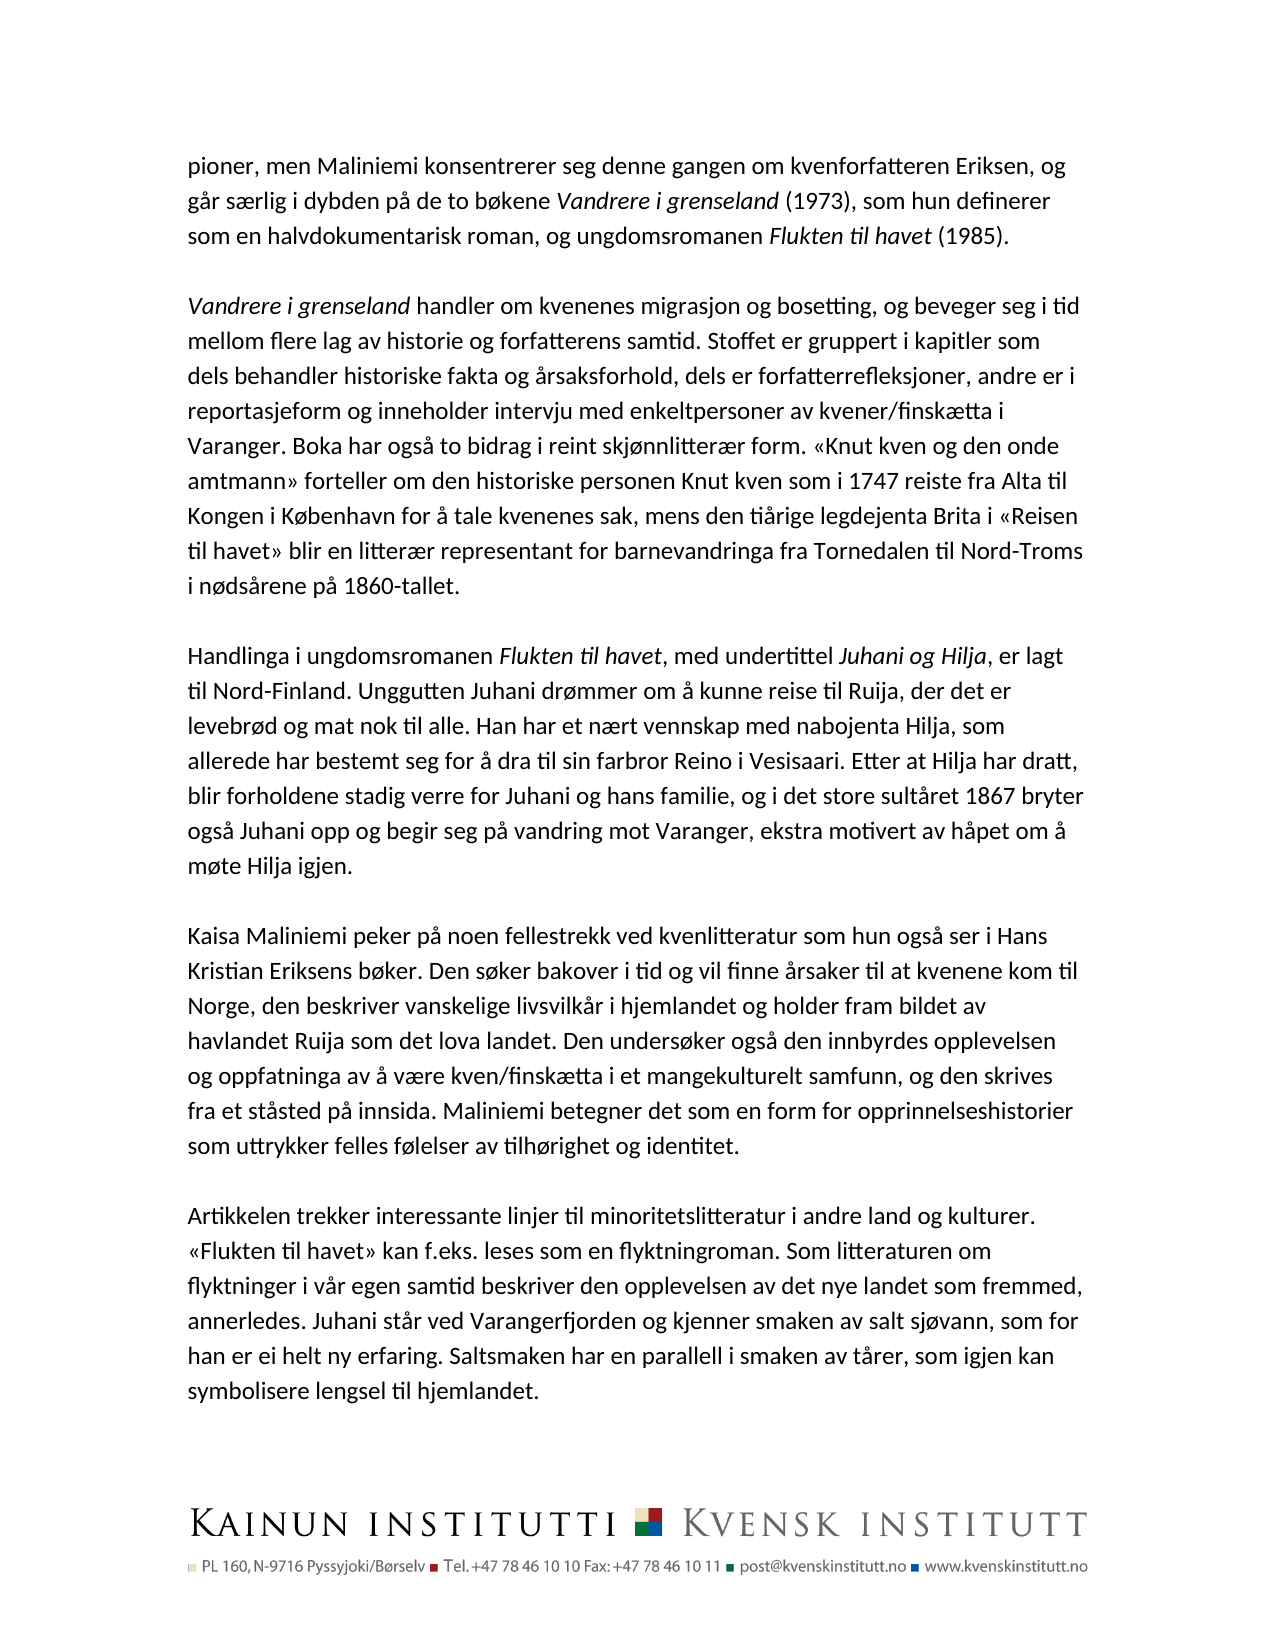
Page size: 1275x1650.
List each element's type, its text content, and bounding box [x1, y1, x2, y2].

text Artikkelen trekker interessante linjer til minoritetslitteratur i andre land og kulturer. «Flukten til havet» kan f.eks. leses som en flyktningroman. Som litteraturen om flyktninger i vår egen samtid beskriver den opplevelsen av det nye landet som fremmed, annerledes. Juhani står ved Varangerfjorden og kjenner smaken av salt sjøvann, som for han er ei helt ny erfaring. Saltsmaken har en parallell i smaken av tårer, som igjen kan symbolisere lengsel til hjemlandet. [187, 1200, 1087, 1406]
text Kaisa Maliniemi peker på noen fellestrekk ved kvenlitteratur som hun også ser i Hans Kristian Eriksens bøker. Den søker bakover i tid og vil finne årsaker til at kvenene kom til Norge, den beskriver vanskelige livsvilkår i hjemlandet og holder fram bildet av havlandet Ruija som det lova landet. Den undersøker også den innbyrdes opplevelsen og oppfatninga av å være kven/finskætta i et mangekulturelt samfunn, og den skrives fra et ståsted på innsida. Maliniemi betegner det som en form for opprinnelseshistorier som uttrykker felles følelser av tilhørighet og identitet. [187, 920, 1087, 1161]
picture [187, 1508, 1088, 1577]
text pioner, men Maliniemi konsentrerer seg denne gangen om kvenforfatteren Eriksen, og går særlig i dybden på de to bøkene Vandrere i grenseland (1973), som hun definerer som en halvdokumentarisk roman, og ungdomsromanen Flukten til havet (1985). [187, 150, 1087, 251]
text Handlinga i ungdomsromanen Flukten til havet, med undertittel Juhani og Hilja, er lagt til Nord-Finland. Unggutten Juhani drømmer om å kunne reise til Ruija, der det er levebrød og mat nok til alle. Han har et nært vennskap med nabojenta Hilja, som allerede har bestemt seg for å dra til sin farbror Reino i Vesisaari. Etter at Hilja har dratt, blir forholdene stadig verre for Juhani og hans familie, og i det store sultåret 1867 bryter også Juhani opp og begir seg på vandring mot Varanger, ekstra motivert av håpet om å møte Hilja igjen. [187, 640, 1087, 881]
text Vandrere i grenseland handler om kvenenes migrasjon og bosetting, og beveger seg i tid mellom flere lag av historie og forfatterens samtid. Stoffet er gruppert i kapitler som dels behandler historiske fakta og årsaksforhold, dels er forfatterrefleksjoner, andre er i reportasjeform og inneholder intervju med enkeltpersoner av kvener/finskætta i Varanger. Boka har også to bidrag i reint skjønnlitterær form. «Knut kven og den onde amtmann» forteller om den historiske personen Knut kven som i 1747 reiste fra Alta til Kongen i København for å tale kvenenes sak, mens den tiårige legdejenta Brita i «Reisen til havet» blir en litterær representant for barnevandringa fra Tornedalen til Nord-Troms i nødsårene på 1860-tallet. [187, 290, 1087, 601]
